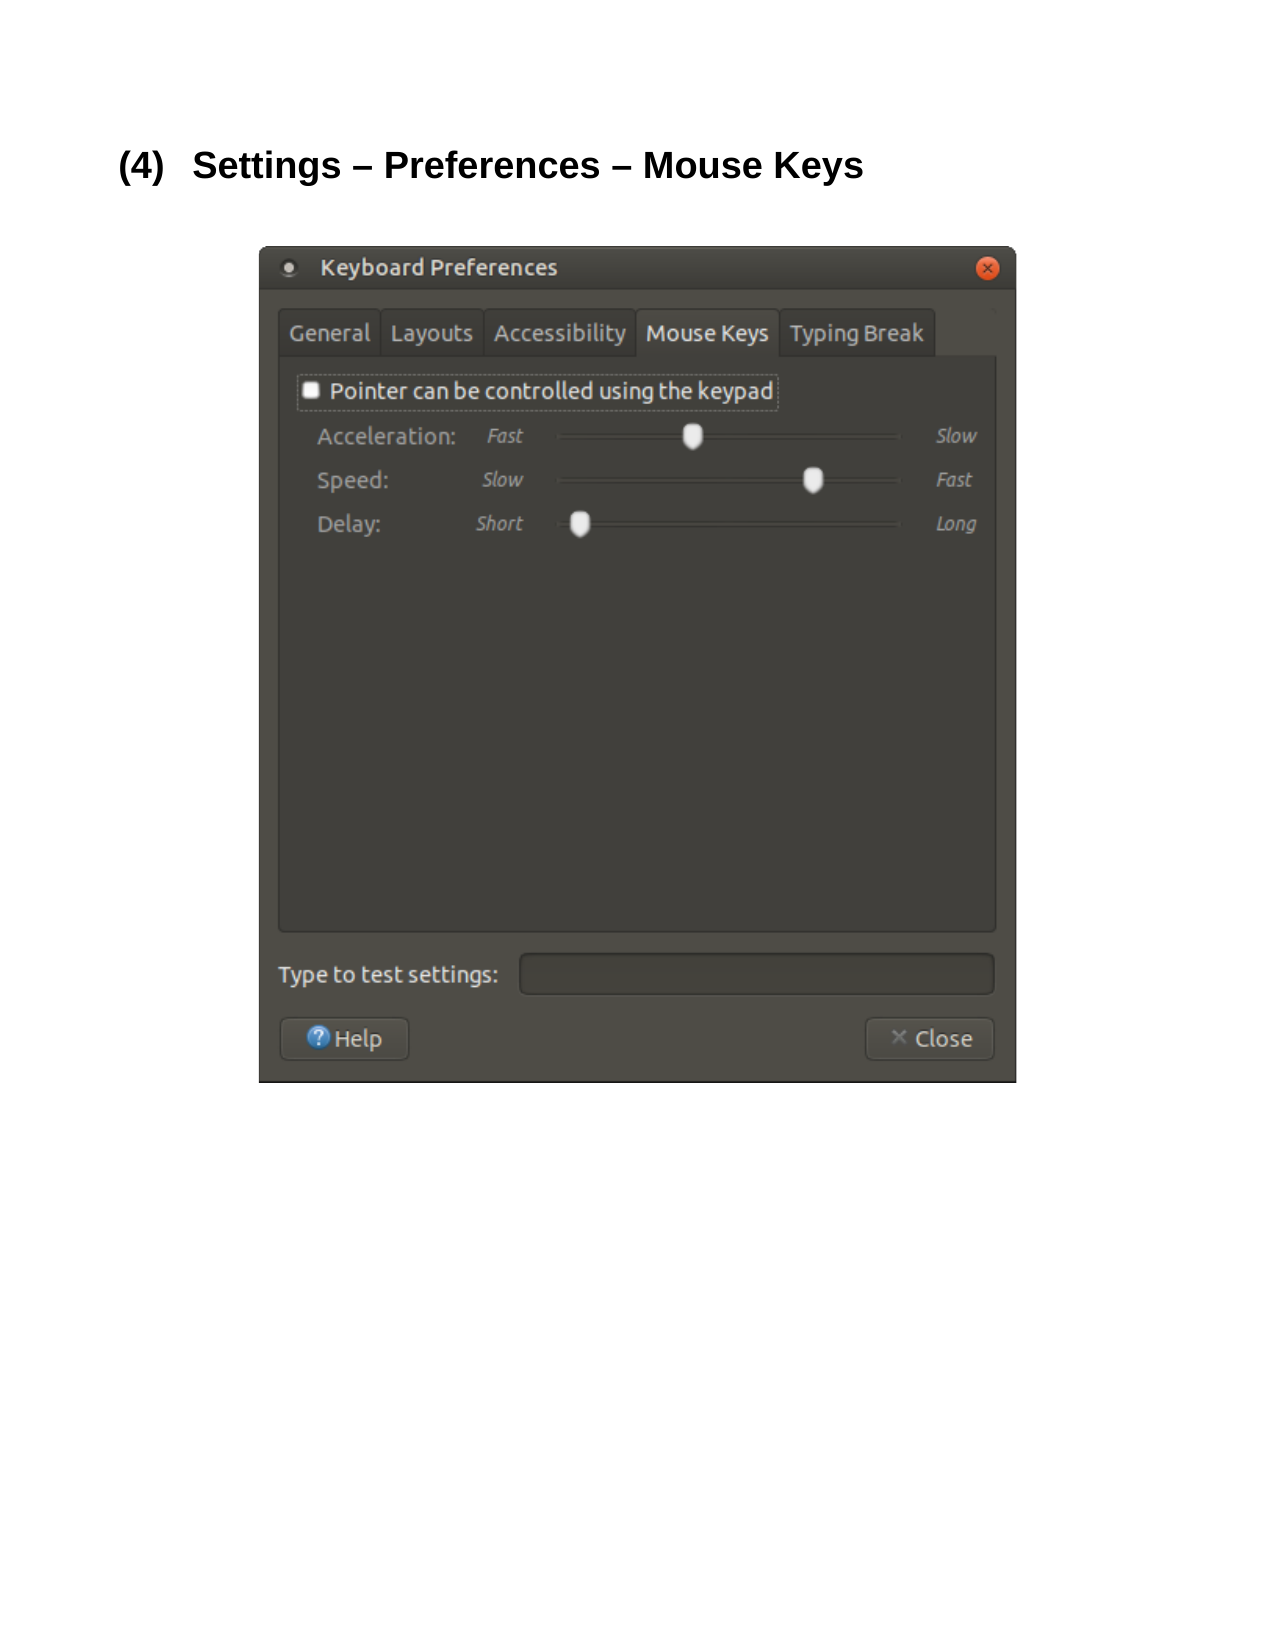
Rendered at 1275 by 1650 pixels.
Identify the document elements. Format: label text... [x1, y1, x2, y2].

picture [258, 246, 1017, 1083]
subtitle Settings – Preferences – Mouse Keys [118, 143, 1157, 187]
